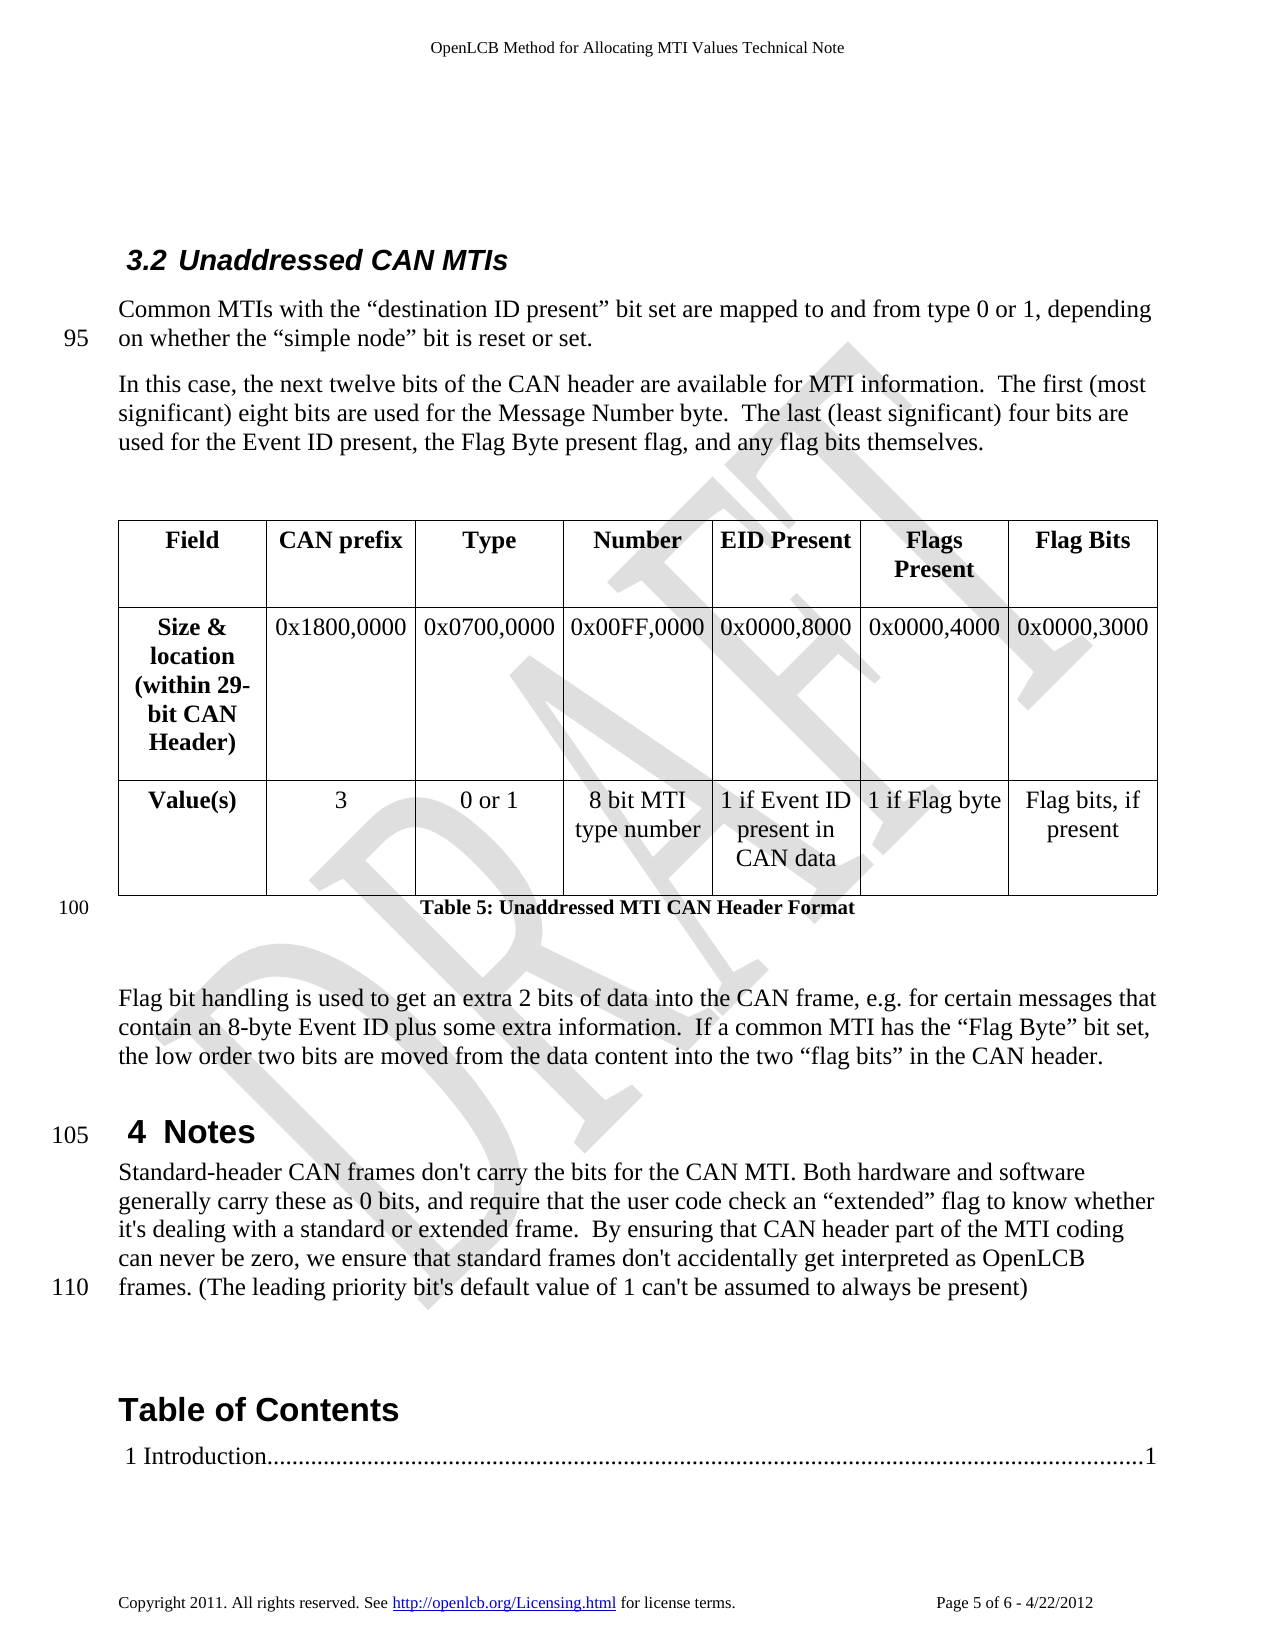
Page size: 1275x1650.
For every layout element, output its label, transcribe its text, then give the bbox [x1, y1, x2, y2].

table_cell Flag bits, if present [1009, 781, 1157, 895]
table_cell 0x0000,8000 [713, 608, 818, 675]
table_cell 0x0000,4000 [861, 608, 1008, 779]
subtitle [497, 1112, 584, 1151]
text Standard-header CAN frames don't carry the bits for the CAN MTI. Both hardware and software generally carry these as 0 bits, and require that the user code check an “extended” flag to know whether it's dealing with a standard or extended frame. By ensuring that CAN header part of the MTI coding can never be zero, we ensure that standard frames don't accidentally get interpreted as OpenLCB frames. (The leading priority bit's default value of 1 can't be assumed to always be present) [118, 1157, 429, 1301]
text Table 5: Unaddressed MTI CAN Header Format [682, 896, 812, 919]
table_header Type [416, 521, 563, 607]
table_cell 0x0000,8000 [713, 653, 839, 779]
table_header Number [665, 521, 712, 607]
table_header Field [119, 521, 266, 607]
text Flag bit handling is used to get an extra 2 bits of data into the CAN frame, e.g. for certain messages that contain an 8-byte Event ID plus some extra information. If a common MTI has the “Flag Byte” bit set, the low order two bits are moved from the data content into the two “flag bits” in the CAN header. [118, 983, 223, 1070]
table_cell 0x0000,3000 [1009, 608, 1157, 779]
text Standard-header CAN frames don't carry the bits for the CAN MTI. Both hardware and software generally carry these as 0 bits, and require that the user code check an “extended” flag to know whether it's dealing with a standard or extended frame. By ensuring that CAN header part of the MTI coding can never be zero, we ensure that standard frames don't accidentally get interpreted as OpenLCB frames. (The leading priority bit's default value of 1 can't be assumed to always be present) [439, 1157, 1157, 1301]
table_cell 0x00FF,0000 [564, 608, 712, 778]
table_cell 0x0000,8000 [813, 608, 860, 655]
table_cell 0x0700,0000 [416, 608, 563, 779]
table_cell 8 bit MTI type number [601, 781, 701, 856]
table_cell 1 if Event ID present in CAN data [713, 825, 816, 895]
table_header Flag Bits [1009, 521, 1157, 607]
subtitle Unaddressed CAN MTIs [118, 243, 1157, 276]
table_cell 1 if Flag byte [861, 781, 1008, 895]
text Flag bit handling is used to get an extra 2 bits of data into the CAN frame, e.g. for certain messages that contain an 8-byte Event ID plus some extra information. If a common MTI has the “Flag Byte” bit set, the low order two bits are moved from the data content into the two “flag bits” in the CAN header. [211, 983, 423, 1070]
subtitle Table of Contents [118, 1390, 1157, 1428]
subtitle [589, 1112, 1157, 1151]
text In this case, the next twelve bits of the CAN header are available for MTI information. The first (most significant) eight bits are used for the Message Number byte. The last (least significant) four bits are used for the Event ID present, the Flag Byte present flag, and any flag bits themselves. [118, 369, 819, 456]
text Table 5: Unaddressed MTI CAN Header Format [402, 896, 514, 919]
text Table 5: Unaddressed MTI CAN Header Format [118, 896, 382, 919]
table_cell 3 [267, 781, 415, 895]
table_cell 8 bit MTI type number [564, 781, 660, 895]
table_header Flags Present [925, 521, 1008, 604]
text 1 Introduction 1 [118, 1441, 1157, 1470]
table_cell 0x1800,0000 [267, 608, 415, 779]
text Flag bit handling is used to get an extra 2 bits of data into the CAN frame, e.g. for certain messages that contain an 8-byte Event ID plus some extra information. If a common MTI has the “Flag Byte” bit set, the low order two bits are moved from the data content into the two “flag bits” in the CAN header. [377, 983, 533, 1070]
table_header Number [564, 521, 667, 607]
text Common MTIs with the “destination ID present” bit set are mapped to and from type 0 or 1, depending on whether the “simple node” bit is reset or set. [118, 294, 1157, 352]
table_cell 0x0000,8000 [798, 655, 860, 757]
subtitle [308, 1112, 484, 1151]
table_cell Value(s) [119, 781, 266, 895]
text Table 5: Unaddressed MTI CAN Header Format [535, 896, 676, 919]
table_header Flags Present [861, 521, 968, 607]
table_cell 0 or 1 [416, 781, 563, 895]
table_header EID Present [713, 521, 860, 607]
text In this case, the next twelve bits of the CAN header are available for MTI information. The first (most significant) eight bits are used for the Message Number byte. The last (least significant) four bits are used for the Event ID present, the Flag Byte present flag, and any flag bits themselves. [818, 369, 1157, 456]
table_cell [564, 715, 658, 779]
text Flag bit handling is used to get an extra 2 bits of data into the CAN frame, e.g. for certain messages that contain an 8-byte Event ID plus some extra information. If a common MTI has the “Flag Byte” bit set, the low order two bits are moved from the data content into the two “flag bits” in the CAN header. [502, 983, 1157, 1070]
table_cell 8 bit MTI type number [670, 837, 712, 895]
table_header CAN prefix [267, 521, 415, 607]
subtitle Notes [118, 1112, 304, 1151]
text Standard-header CAN frames don't carry the bits for the CAN MTI. Both hardware and software generally carry these as 0 bits, and require that the user code check an “extended” flag to know whether it's dealing with a standard or extended frame. By ensuring that CAN header part of the MTI coding can never be zero, we ensure that standard frames don't accidentally get interpreted as OpenLCB frames. (The leading priority bit's default value of 1 can't be assumed to always be present) [353, 1157, 494, 1251]
text Table 5: Unaddressed MTI CAN Header Format [821, 896, 1157, 919]
table_cell Size & location (within 29-bit CAN Header) [119, 608, 266, 779]
table_cell 1 if Event ID present in CAN data [717, 781, 860, 865]
